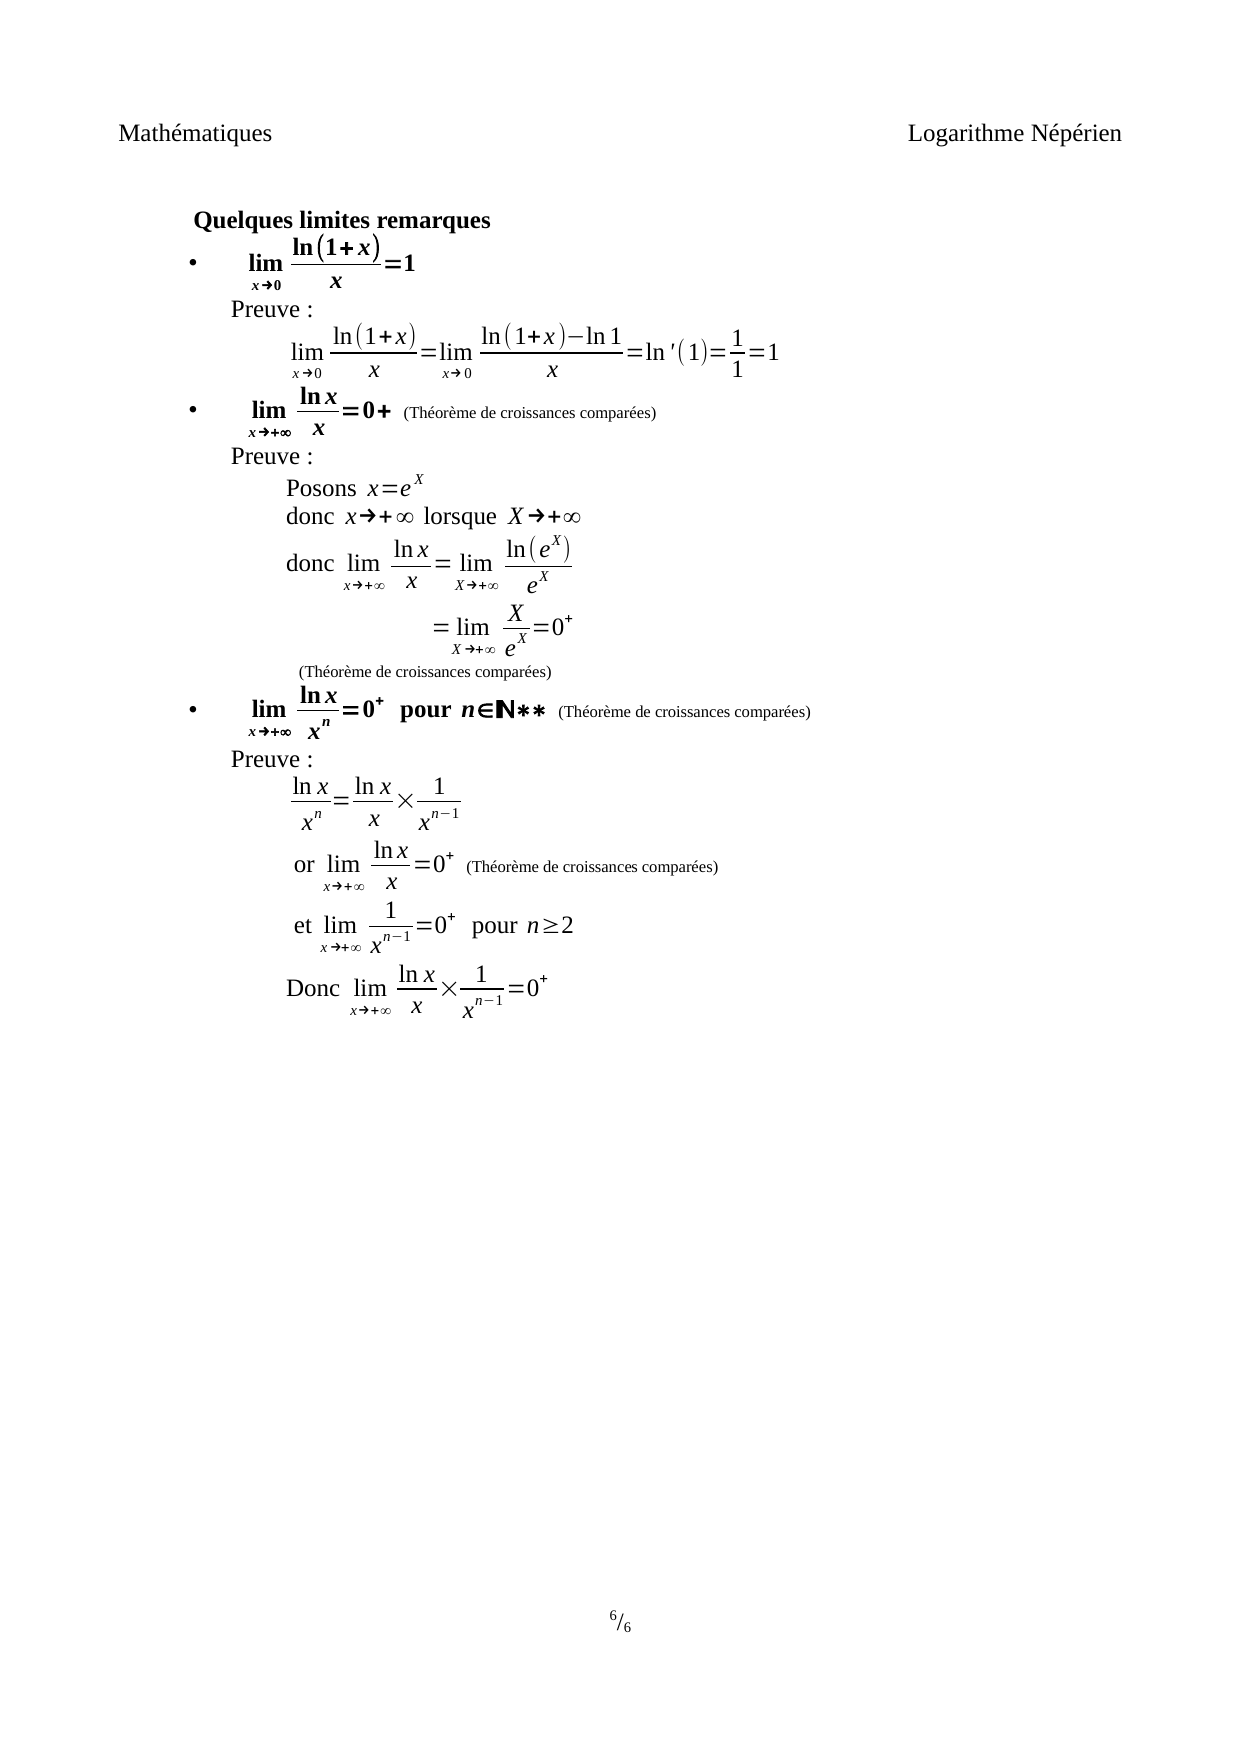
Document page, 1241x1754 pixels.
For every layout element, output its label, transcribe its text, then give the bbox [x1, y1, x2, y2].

list Preuve : [193, 294, 1122, 322]
list Preuve : [193, 441, 1122, 470]
list Quelques limites remarques [156, 205, 1122, 234]
list Preuve : [193, 744, 1122, 773]
